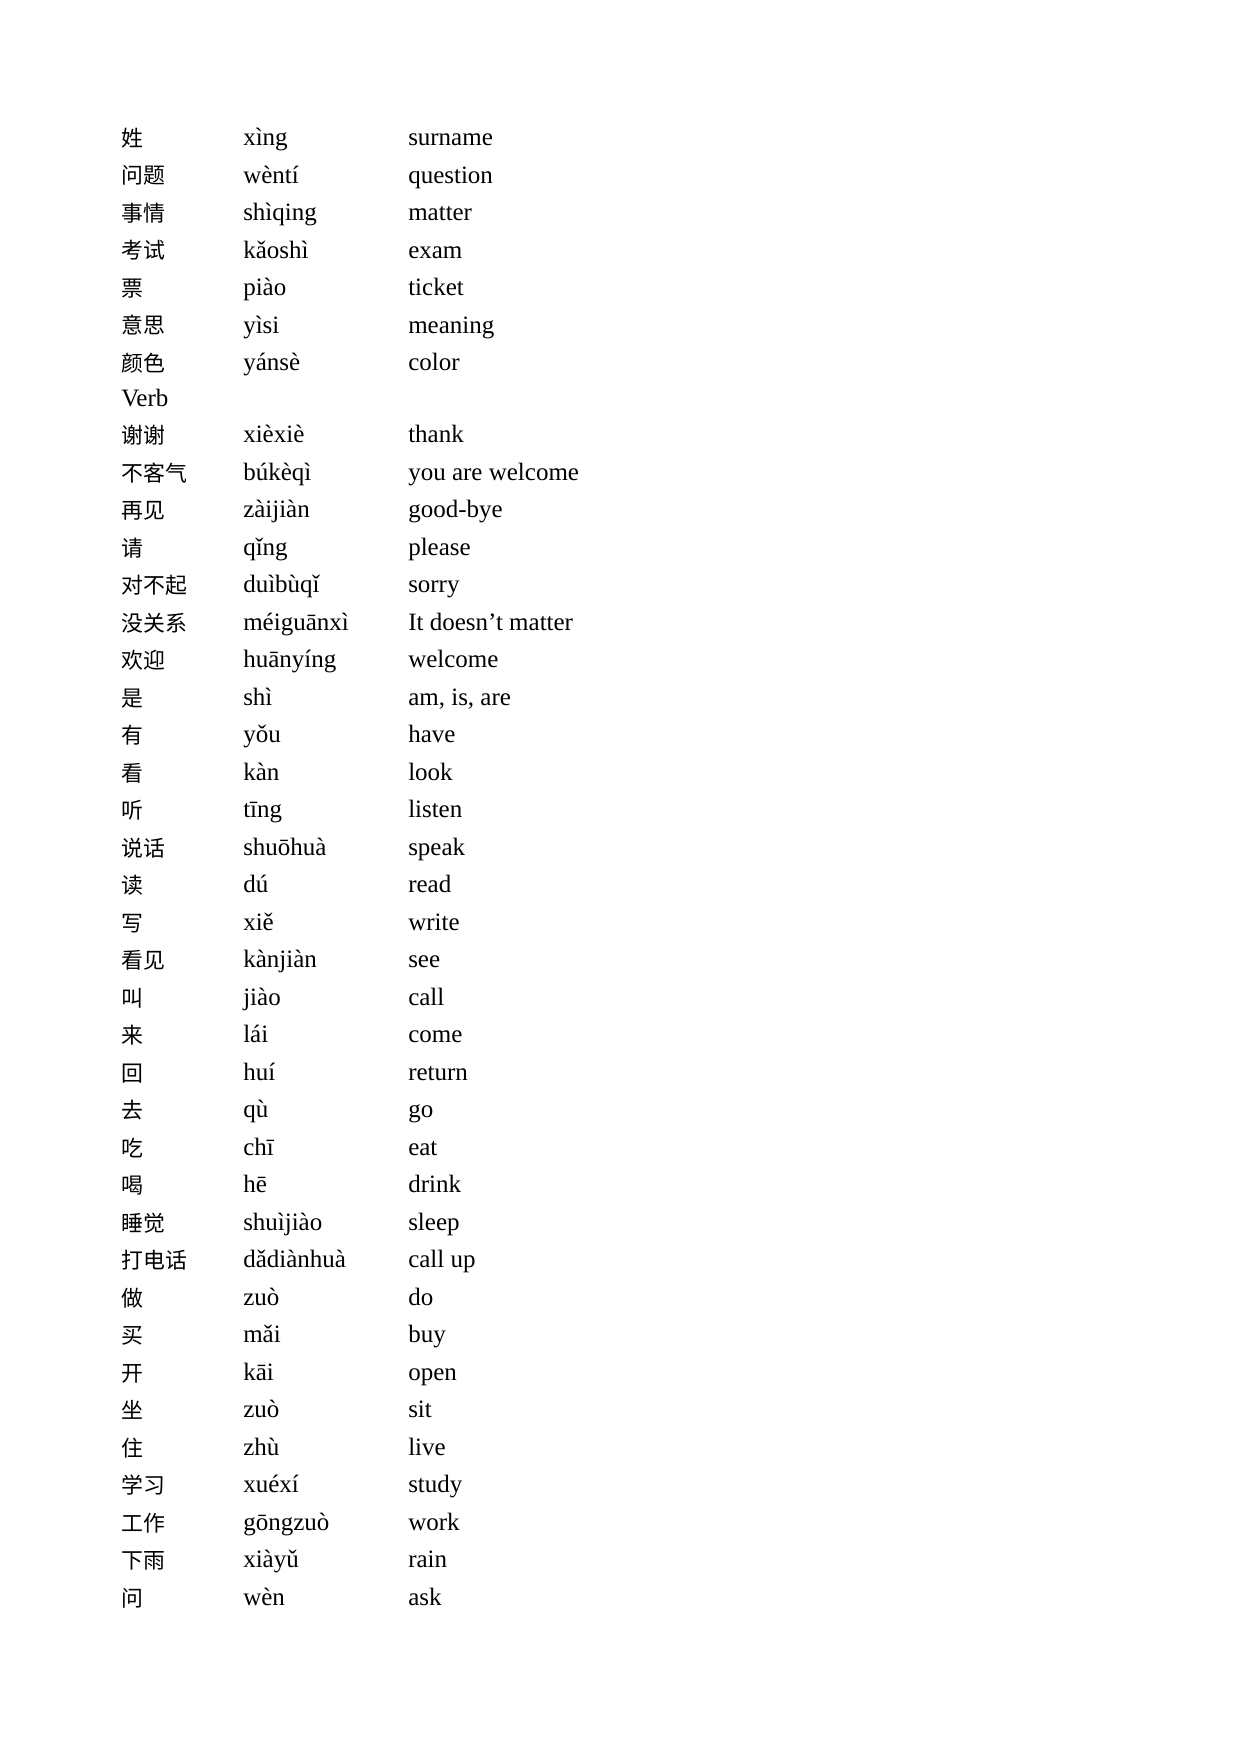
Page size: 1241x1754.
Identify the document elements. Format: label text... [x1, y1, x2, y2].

table_cell 意思 [118, 306, 240, 343]
table_cell drink [405, 1165, 731, 1203]
table_cell 开 [118, 1353, 240, 1390]
table_cell thank [405, 415, 731, 453]
table_cell xìng [240, 118, 405, 156]
table_cell look [405, 753, 731, 790]
table_cell 吃 [118, 1128, 240, 1165]
table_cell 欢迎 [118, 640, 240, 678]
table_cell 对不起 [118, 565, 240, 603]
table_cell 睡觉 [118, 1203, 240, 1240]
table_cell chī [240, 1128, 405, 1165]
table_cell 看 [118, 753, 240, 790]
table_cell read [405, 865, 731, 903]
table_cell 颜色 [118, 343, 240, 381]
table_cell shìqing [240, 193, 405, 231]
table_cell matter [405, 193, 731, 231]
table_cell question [405, 156, 731, 193]
table_cell huānyíng [240, 640, 405, 678]
table_cell lái [240, 1015, 405, 1053]
table_cell méiguānxì [240, 603, 405, 640]
table_cell 打电话 [118, 1240, 240, 1278]
table_cell speak [405, 828, 731, 865]
table_cell 没关系 [118, 603, 240, 640]
table_cell call [405, 978, 731, 1015]
table_cell color [405, 343, 731, 381]
table_cell 坐 [118, 1390, 240, 1428]
table_cell tīng [240, 790, 405, 828]
table_cell 读 [118, 865, 240, 903]
table_cell 请 [118, 528, 240, 565]
table_cell you are welcome [405, 453, 731, 490]
table_cell see [405, 940, 731, 978]
table_cell 工作 [118, 1503, 240, 1540]
table_cell 说话 [118, 828, 240, 865]
table_cell zuò [240, 1278, 405, 1315]
table_cell go [405, 1090, 731, 1128]
table_cell 考试 [118, 231, 240, 268]
table_cell rain [405, 1540, 731, 1578]
table_cell 问 [118, 1578, 240, 1615]
table_cell 叫 [118, 978, 240, 1015]
table_cell 看见 [118, 940, 240, 978]
table_cell eat [405, 1128, 731, 1165]
table_cell zhù [240, 1428, 405, 1465]
table_cell open [405, 1353, 731, 1390]
table_cell búkèqì [240, 453, 405, 490]
table_cell 听 [118, 790, 240, 828]
table_cell surname [405, 118, 731, 156]
table_cell Verb [118, 381, 731, 415]
table_cell xuéxí [240, 1465, 405, 1503]
table_cell write [405, 903, 731, 940]
table_cell call up [405, 1240, 731, 1278]
table_cell sorry [405, 565, 731, 603]
table_cell return [405, 1053, 731, 1090]
table_cell 事情 [118, 193, 240, 231]
table_cell yìsi [240, 306, 405, 343]
table_cell sit [405, 1390, 731, 1428]
table_cell duìbùqǐ [240, 565, 405, 603]
table_cell 有 [118, 715, 240, 753]
table_cell listen [405, 790, 731, 828]
table_cell wèntí [240, 156, 405, 193]
table_cell shì [240, 678, 405, 715]
table_cell mǎi [240, 1315, 405, 1353]
table_cell welcome [405, 640, 731, 678]
table_cell 回 [118, 1053, 240, 1090]
table_cell huí [240, 1053, 405, 1090]
table_cell kāi [240, 1353, 405, 1390]
table_cell buy [405, 1315, 731, 1353]
table_cell jiào [240, 978, 405, 1015]
table_cell live [405, 1428, 731, 1465]
table_cell It doesn’t matter [405, 603, 731, 640]
table_cell hē [240, 1165, 405, 1203]
table_cell dú [240, 865, 405, 903]
table_cell kànjiàn [240, 940, 405, 978]
table_cell 买 [118, 1315, 240, 1353]
table_cell kàn [240, 753, 405, 790]
table_cell 学习 [118, 1465, 240, 1503]
table_cell 下雨 [118, 1540, 240, 1578]
table_cell sleep [405, 1203, 731, 1240]
table_cell gōngzuò [240, 1503, 405, 1540]
table_cell 来 [118, 1015, 240, 1053]
table_cell zuò [240, 1390, 405, 1428]
table_cell shuōhuà [240, 828, 405, 865]
table_cell 住 [118, 1428, 240, 1465]
table_cell ticket [405, 268, 731, 306]
table_cell dǎdiànhuà [240, 1240, 405, 1278]
table_cell kǎoshì [240, 231, 405, 268]
table_cell 票 [118, 268, 240, 306]
table_cell yǒu [240, 715, 405, 753]
table_cell do [405, 1278, 731, 1315]
table_cell please [405, 528, 731, 565]
table_cell meaning [405, 306, 731, 343]
table_cell 姓 [118, 118, 240, 156]
table_cell wèn [240, 1578, 405, 1615]
table_cell zàijiàn [240, 490, 405, 528]
table_cell 不客气 [118, 453, 240, 490]
table_cell shuìjiào [240, 1203, 405, 1240]
table_cell 做 [118, 1278, 240, 1315]
table_cell 再见 [118, 490, 240, 528]
table_cell 喝 [118, 1165, 240, 1203]
table_cell work [405, 1503, 731, 1540]
table_cell piào [240, 268, 405, 306]
table_cell qù [240, 1090, 405, 1128]
table_cell 去 [118, 1090, 240, 1128]
table_cell ask [405, 1578, 731, 1615]
table_cell come [405, 1015, 731, 1053]
table_cell 谢谢 [118, 415, 240, 453]
table_cell exam [405, 231, 731, 268]
table_cell qǐng [240, 528, 405, 565]
table_cell xiàyǔ [240, 1540, 405, 1578]
table_cell study [405, 1465, 731, 1503]
table_cell xièxiè [240, 415, 405, 453]
table_cell xiě [240, 903, 405, 940]
table_cell 写 [118, 903, 240, 940]
table_cell 是 [118, 678, 240, 715]
table_cell have [405, 715, 731, 753]
table_cell good-bye [405, 490, 731, 528]
table_cell yánsè [240, 343, 405, 381]
table_cell am, is, are [405, 678, 731, 715]
table_cell 问题 [118, 156, 240, 193]
